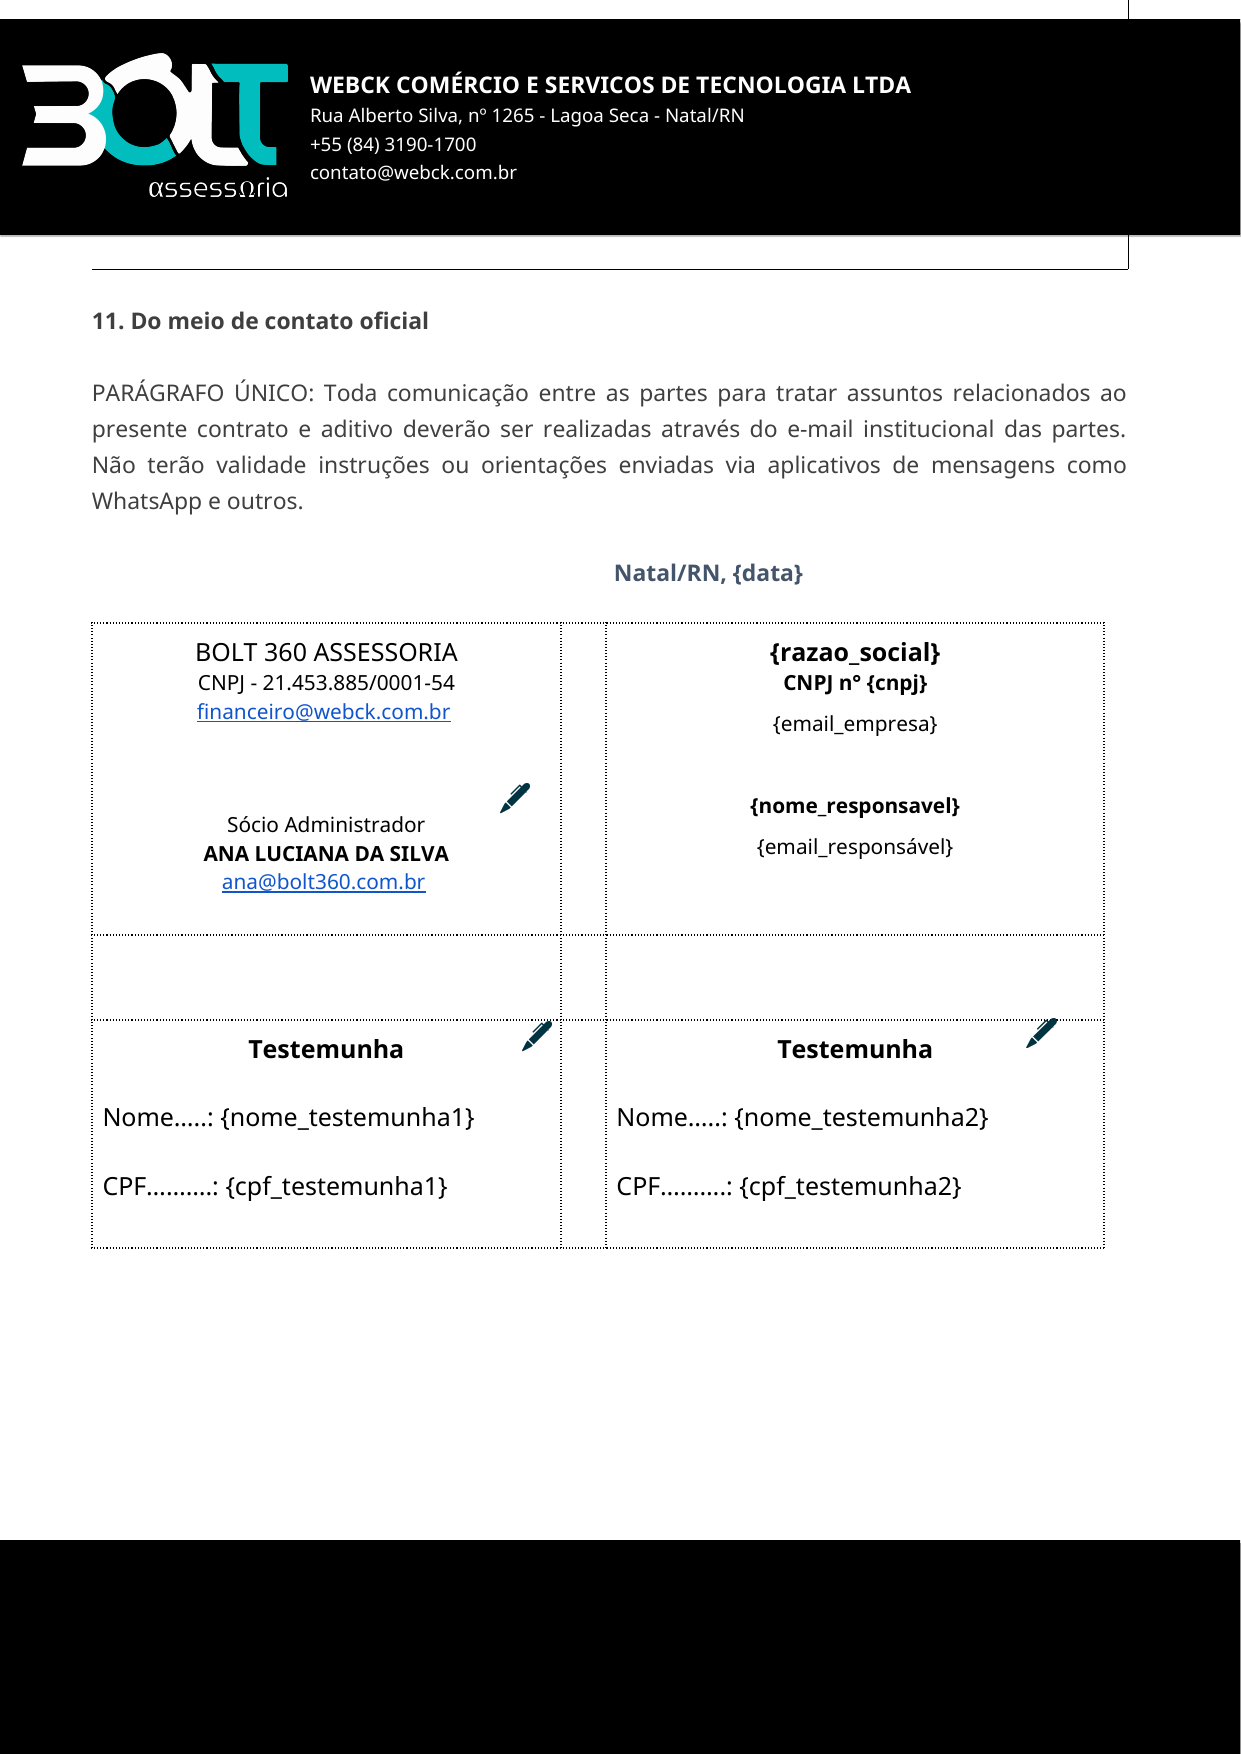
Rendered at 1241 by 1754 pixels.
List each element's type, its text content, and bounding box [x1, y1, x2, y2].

text Natal/RN, {data} [608, 557, 1128, 588]
table_header [561, 622, 606, 934]
table_cell Testemunha Nome…..: {nome_testemunha1} CPF……….: {cpf_testemunha1} [92, 1019, 561, 1247]
table_header BOLT 360 ASSESSORIA CNPJ - 21.453.885/0001-54 financeiro@webck.com.br Sócio Administrador ANA LUCIANA DA SILVA ana@bolt360.com.br [92, 622, 561, 934]
table_cell [606, 934, 1104, 1019]
table_cell [561, 934, 606, 1019]
table_header {razao_social} CNPJ n° {cnpj} {email_empresa} {nome_responsavel} {email_responsável} [606, 622, 1104, 934]
table_cell Testemunha Nome…..: {nome_testemunha2} CPF……….: {cpf_testemunha2} [606, 1019, 1104, 1247]
text PARÁGRAFO ÚNICO: Toda comunicação entre as partes para tratar assuntos relacionados ao presente contrato e aditivo deverão ser realizadas através do e-mail institucional das partes. Não terão validade instruções ou orientações enviadas via aplicativos de mensagens como WhatsApp e outros. [92, 377, 1128, 516]
table_cell [92, 934, 561, 1019]
table_cell [561, 1019, 606, 1247]
text 11. Do meio de contato oficial [92, 305, 1128, 336]
